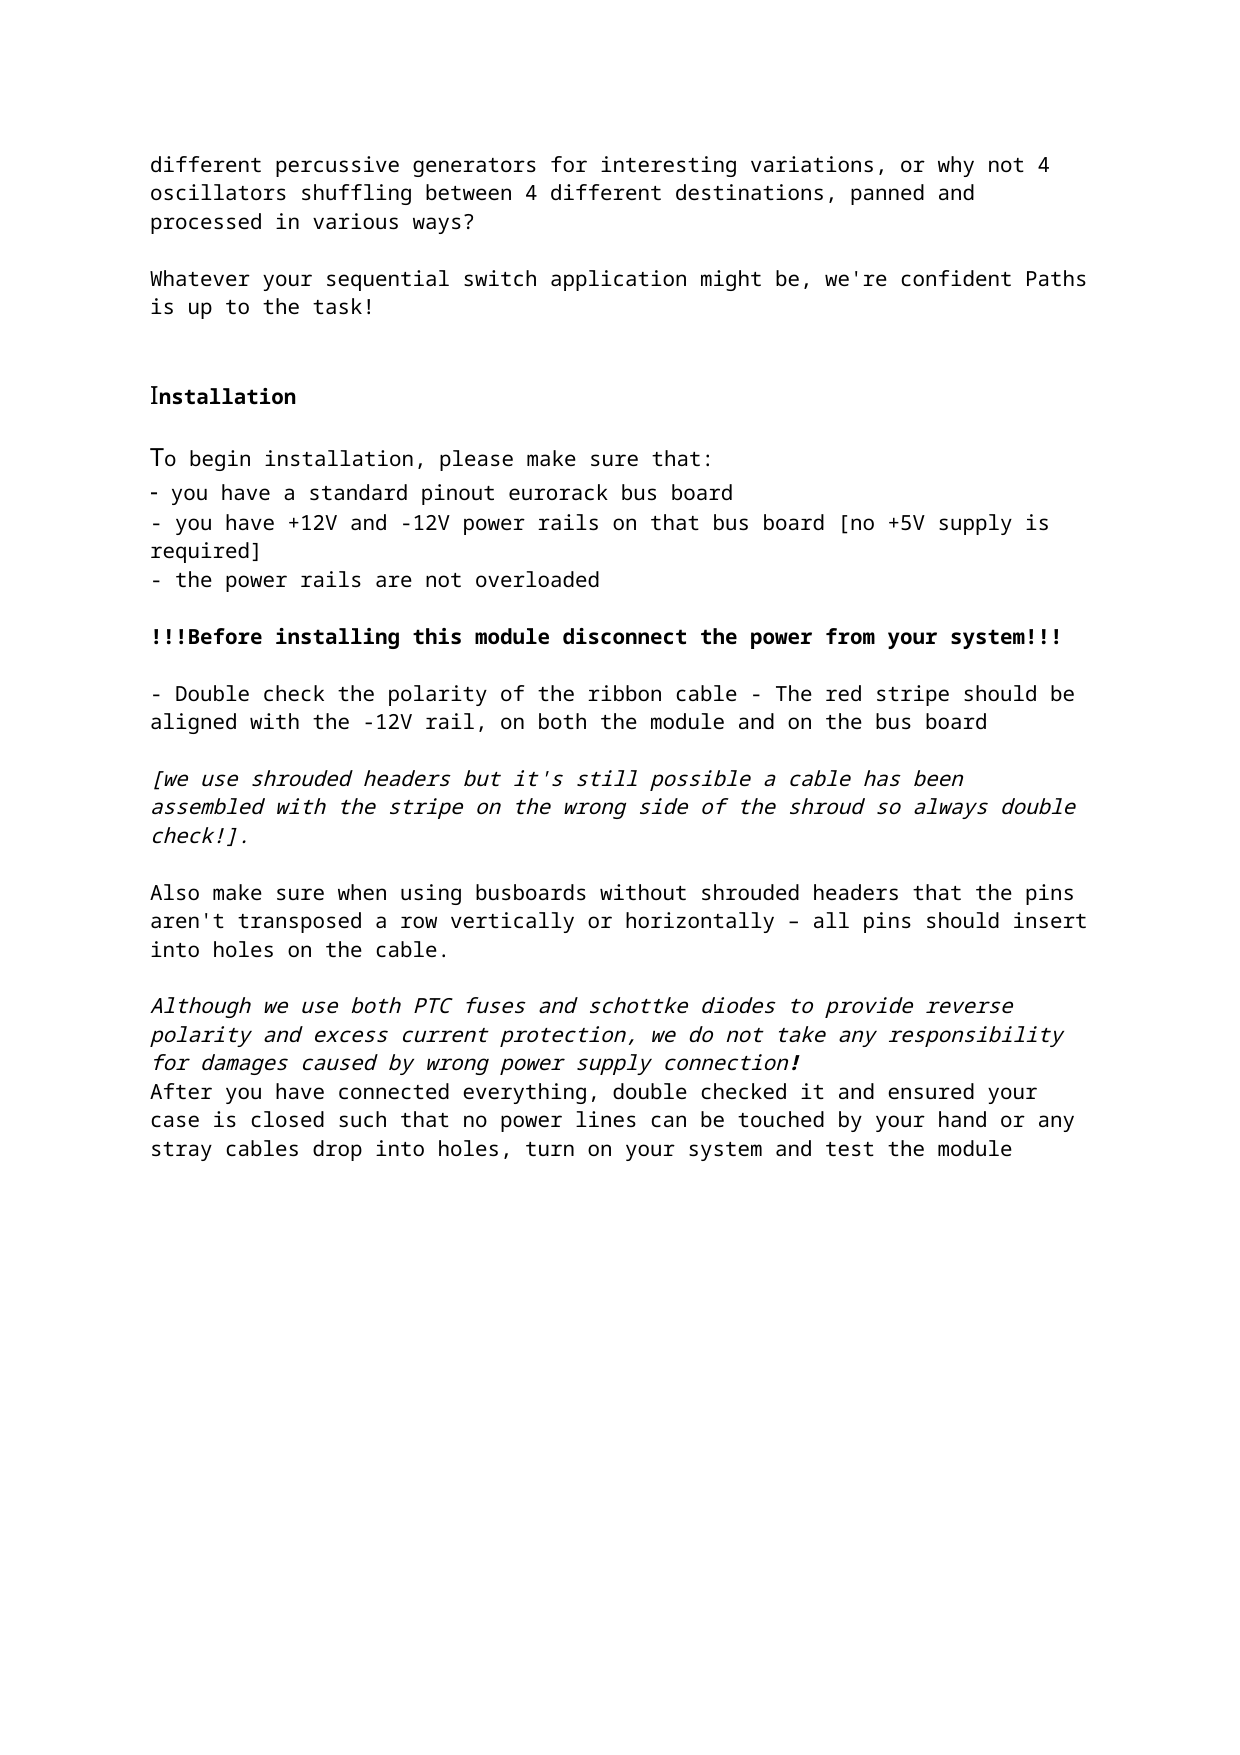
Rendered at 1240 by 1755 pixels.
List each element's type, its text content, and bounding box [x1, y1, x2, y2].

text After you have connected everything, double checked it and ensured your case is closed such that no power lines can be touched by your hand or any stray cables drop into holes, turn on your system and test the module [150, 1077, 1089, 1162]
text !!!Before installing this module disconnect the power from your system!!! [150, 622, 1089, 650]
text [we use shrouded headers but it's still possible a cable has been assembled with the stripe on the wrong side of the shroud so always double check!]. [150, 764, 1089, 849]
text - you have +12V and -12V power rails on that bus board [no +5V supply is required] [150, 508, 1089, 565]
text To begin installation, please make sure that: [150, 440, 1089, 474]
text - the power rails are not overloaded [150, 565, 1089, 593]
text Whatever your sequential switch application might be, we're confident Paths is up to the task! [150, 264, 1089, 321]
text Although we use both PTC fuses and schottke diodes to provide reverse polarity and excess current protection, we do not take any responsibility for damages caused by wrong power supply connection! [150, 992, 1089, 1077]
text Installation [150, 377, 1089, 412]
text different percussive generators for interesting variations, or why not 4 oscillators shuffling between 4 different destinations, panned and processed in various ways? [150, 150, 1089, 235]
text - Double check the polarity of the ribbon cable - The red stripe should be aligned with the -12V rail, on both the module and on the bus board [150, 679, 1089, 736]
text - you have a standard pinout eurorack bus board [150, 474, 1089, 508]
text Also make sure when using busboards without shrouded headers that the pins aren't transposed a row vertically or horizontally – all pins should insert into holes on the cable. [150, 878, 1089, 963]
